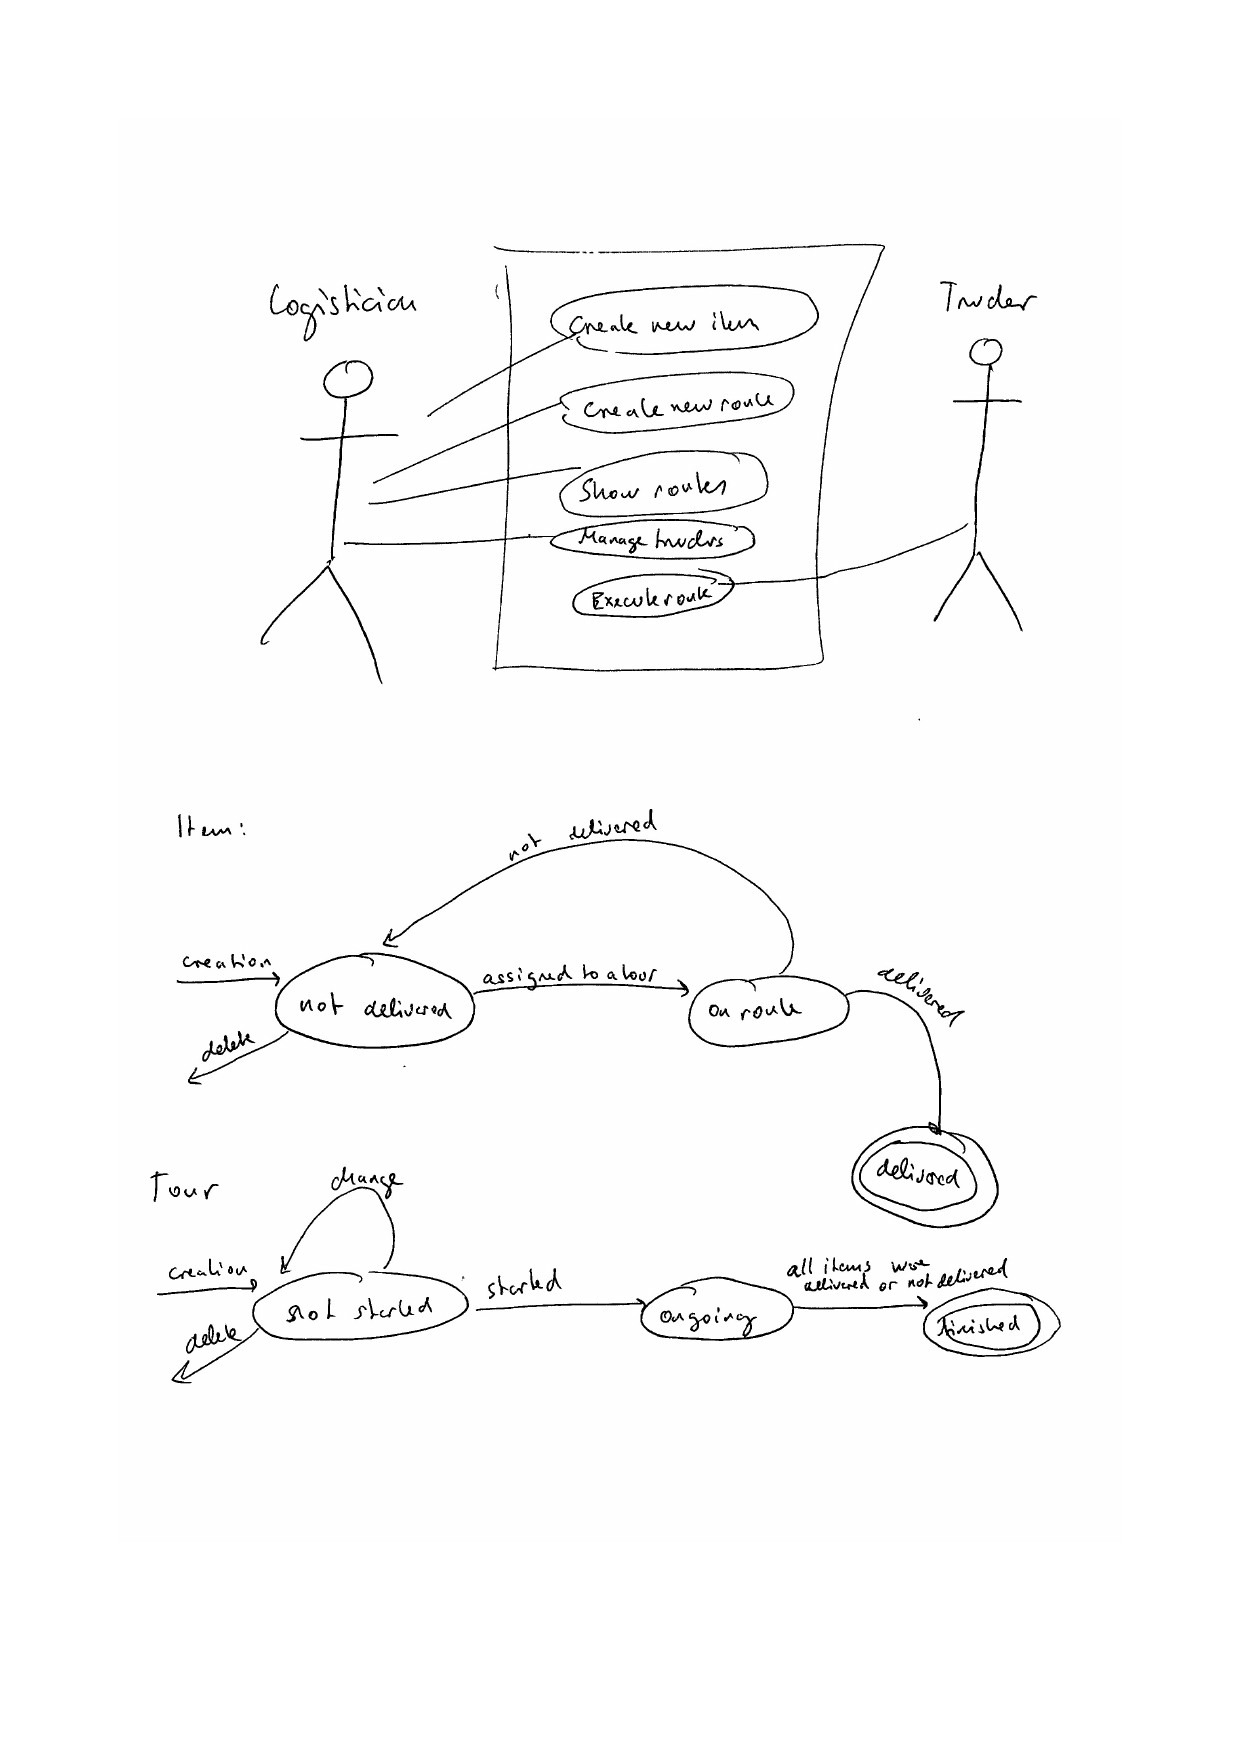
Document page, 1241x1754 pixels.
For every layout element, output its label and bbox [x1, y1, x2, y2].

picture [118, 118, 1123, 1542]
